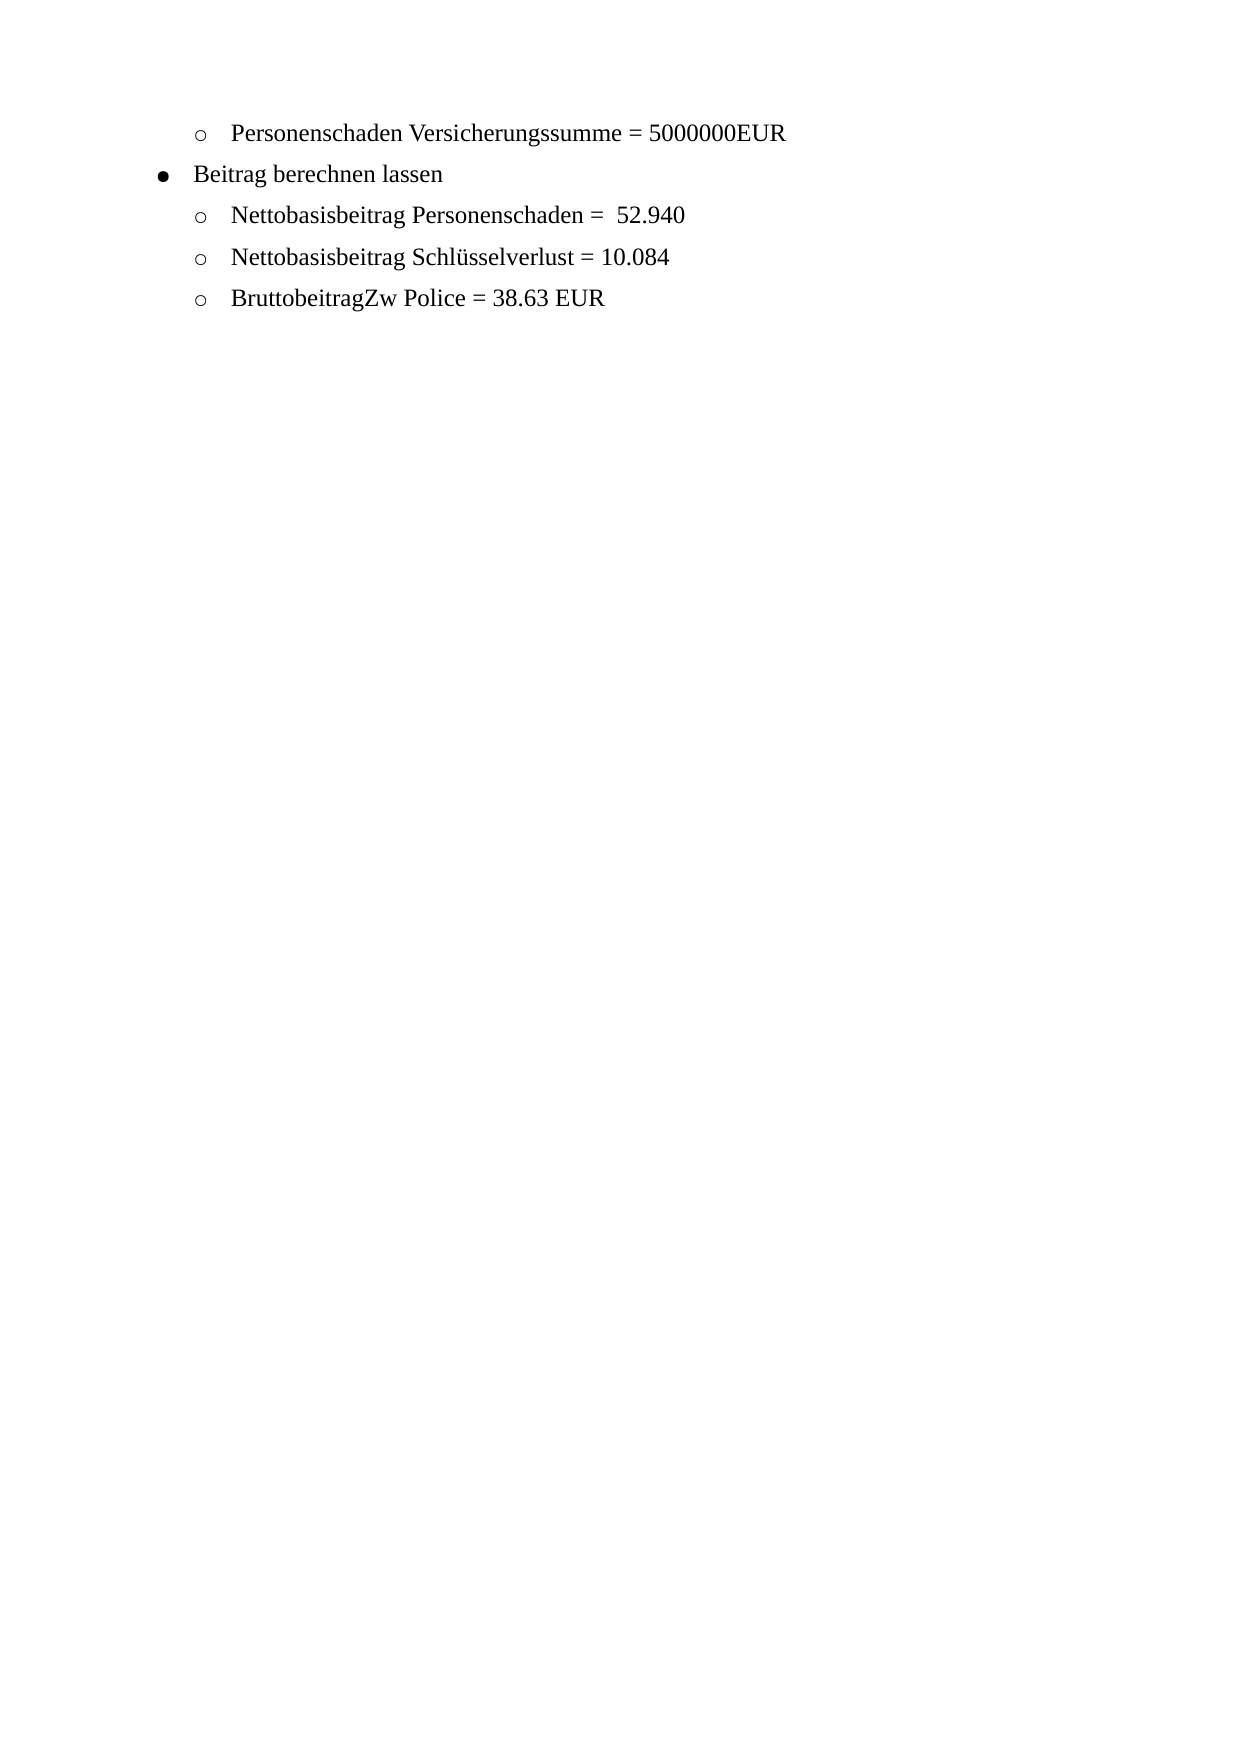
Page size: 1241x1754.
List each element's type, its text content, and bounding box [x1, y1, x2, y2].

list Nettobasisbeitrag Schlüsselverlust = 10.084 [193, 242, 1122, 271]
list Beitrag berechnen lassen [156, 159, 1122, 188]
list Personenschaden Versicherungssumme = 5000000EUR [193, 118, 1122, 147]
list Nettobasisbeitrag Personenschaden = 52.940 [193, 201, 1122, 229]
list BruttobeitragZw Police = 38.63 EUR [193, 283, 1122, 312]
